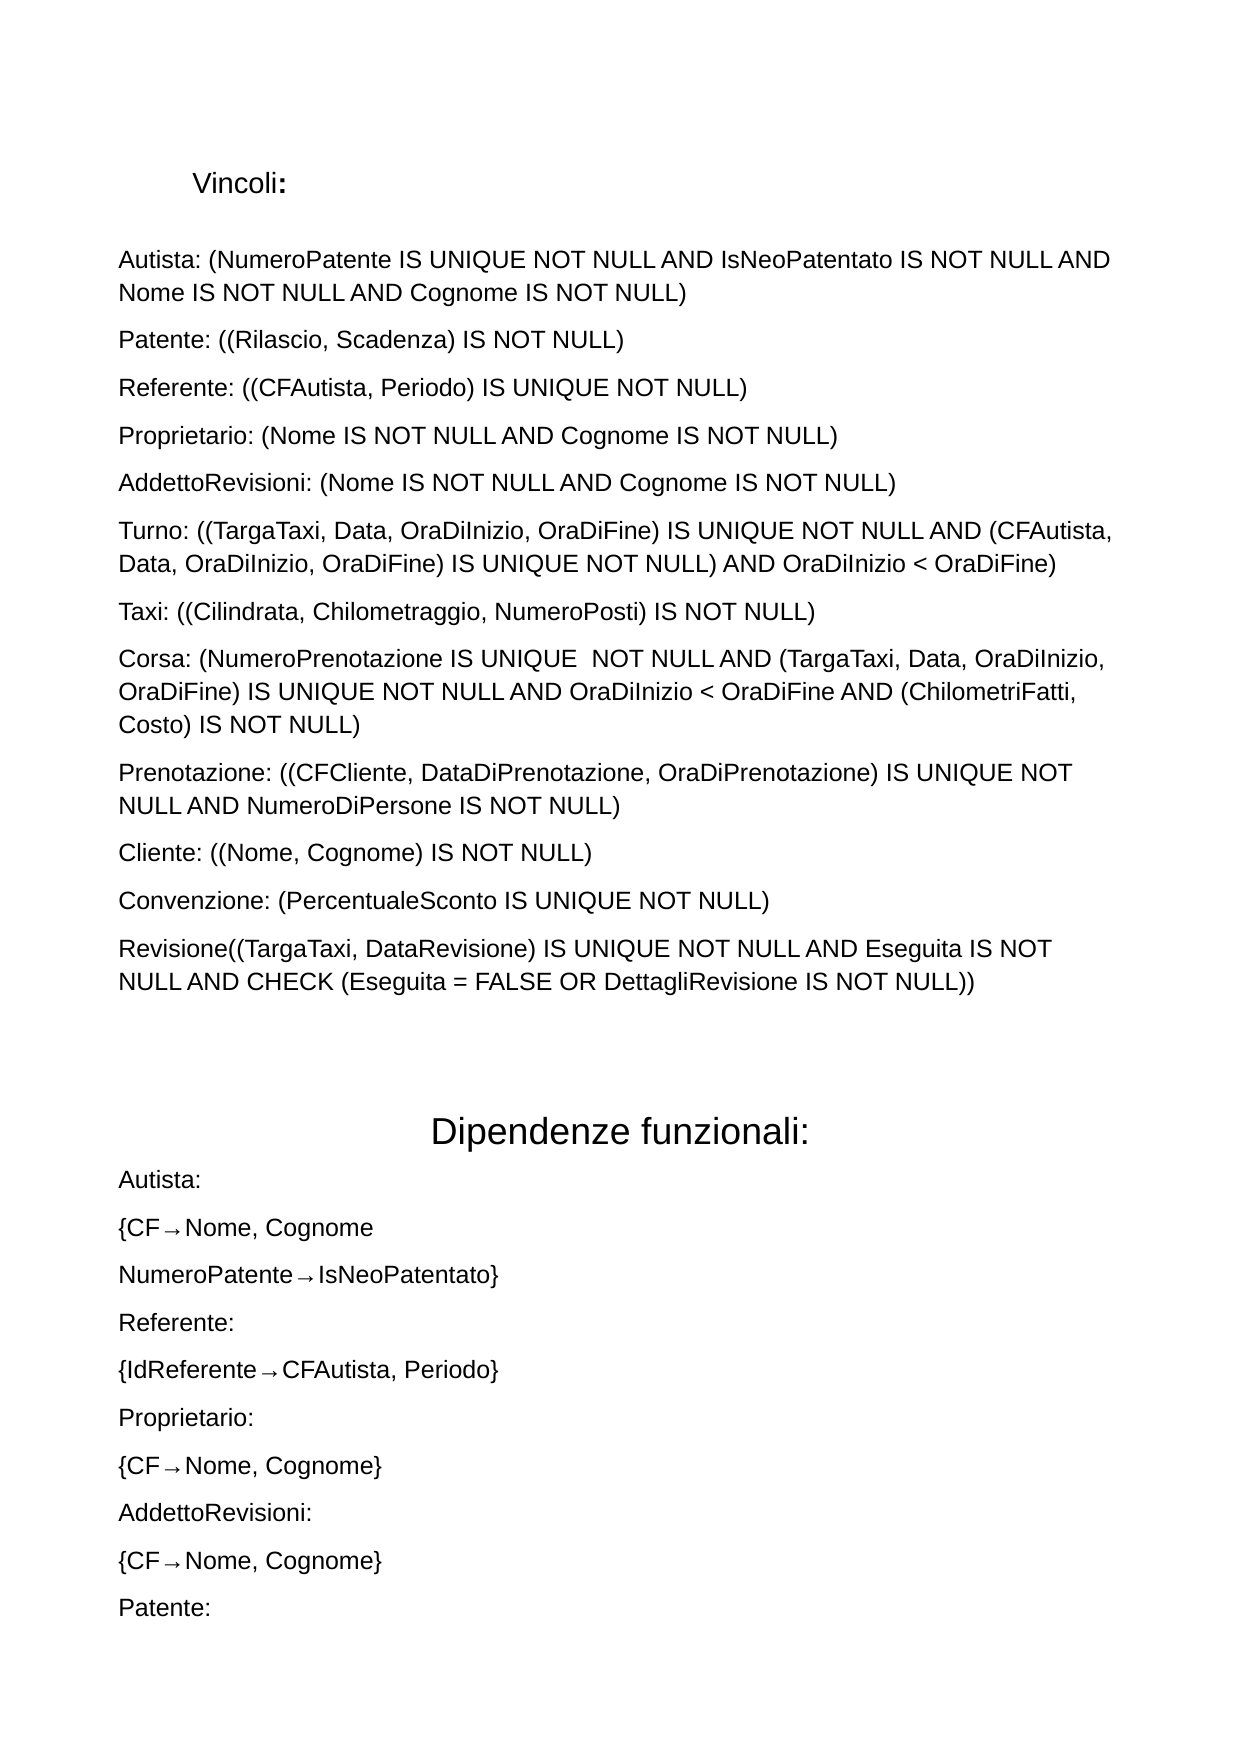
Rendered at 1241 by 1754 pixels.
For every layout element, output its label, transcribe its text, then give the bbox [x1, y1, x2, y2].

text Corsa: (NumeroPrenotazione IS UNIQUE NOT NULL AND (TargaTaxi, Data, OraDiInizio, OraDiFine) IS UNIQUE NOT NULL AND OraDiInizio < OraDiFine AND (ChilometriFatti, Costo) IS NOT NULL) [118, 644, 1122, 739]
text NumeroPatente→IsNeoPatentato} [118, 1260, 1122, 1289]
text Turno: ((TargaTaxi, Data, OraDiInizio, OraDiFine) IS UNIQUE NOT NULL AND (CFAutista, Data, OraDiInizio, OraDiFine) IS UNIQUE NOT NULL) AND OraDiInizio < OraDiFine) [118, 516, 1122, 578]
text Cliente: ((Nome, Cognome) IS NOT NULL) [118, 838, 1122, 867]
text Patente: [118, 1593, 1122, 1622]
text Convenzione: (PercentualeSconto IS UNIQUE NOT NULL) [118, 886, 1122, 915]
text {CF→Nome, Cognome} [118, 1546, 1122, 1574]
subtitle Dipendenze funzionali: [118, 1109, 1122, 1152]
text Proprietario: [118, 1403, 1122, 1432]
text Prenotazione: ((CFCliente, DataDiPrenotazione, OraDiPrenotazione) IS UNIQUE NOT NULL AND NumeroDiPersone IS NOT NULL) [118, 758, 1122, 819]
text Revisione((TargaTaxi, DataRevisione) IS UNIQUE NOT NULL AND Eseguita IS NOT NULL AND CHECK (Eseguita = FALSE OR DettagliRevisione IS NOT NULL)) [118, 933, 1122, 995]
text {CF→Nome, Cognome} [118, 1451, 1122, 1479]
text Referente: [118, 1308, 1122, 1337]
text Autista: [118, 1165, 1122, 1194]
text {CF→Nome, Cognome [118, 1213, 1122, 1241]
text {IdReferente→CFAutista, Periodo} [118, 1355, 1122, 1384]
text Proprietario: (Nome IS NOT NULL AND Cognome IS NOT NULL) [118, 421, 1122, 449]
text AddettoRevisioni: (Nome IS NOT NULL AND Cognome IS NOT NULL) [118, 468, 1122, 497]
text Patente: ((Rilascio, Scadenza) IS NOT NULL) [118, 325, 1122, 354]
text Autista: (NumeroPatente IS UNIQUE NOT NULL AND IsNeoPatentato IS NOT NULL AND Nome IS NOT NULL AND Cognome IS NOT NULL) [118, 212, 1122, 307]
text Referente: ((CFAutista, Periodo) IS UNIQUE NOT NULL) [118, 373, 1122, 402]
subtitle Vincoli: [118, 166, 1122, 199]
text Taxi: ((Cilindrata, Chilometraggio, NumeroPosti) IS NOT NULL) [118, 596, 1122, 625]
text AddettoRevisioni: [118, 1498, 1122, 1527]
